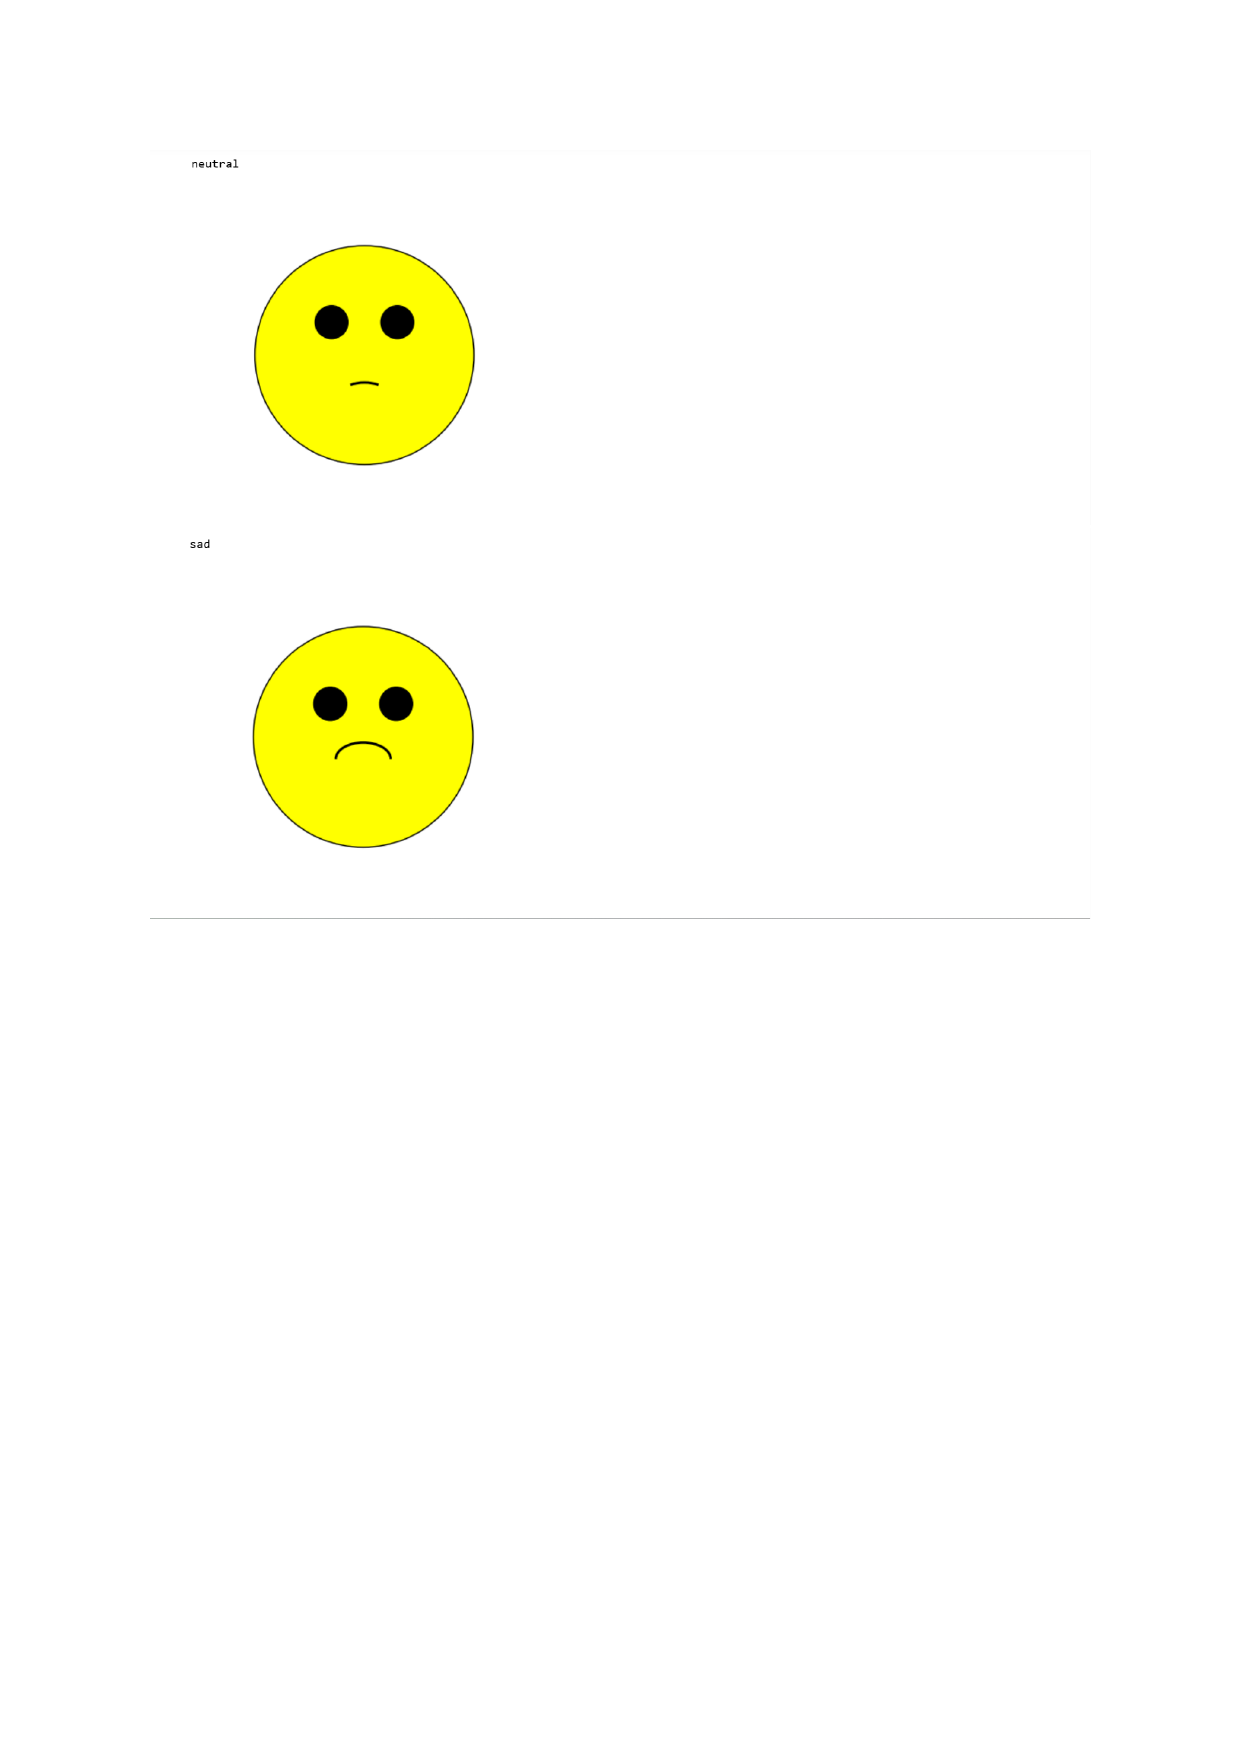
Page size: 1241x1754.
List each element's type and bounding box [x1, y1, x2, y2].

picture [150, 150, 1091, 525]
picture [150, 528, 1091, 919]
